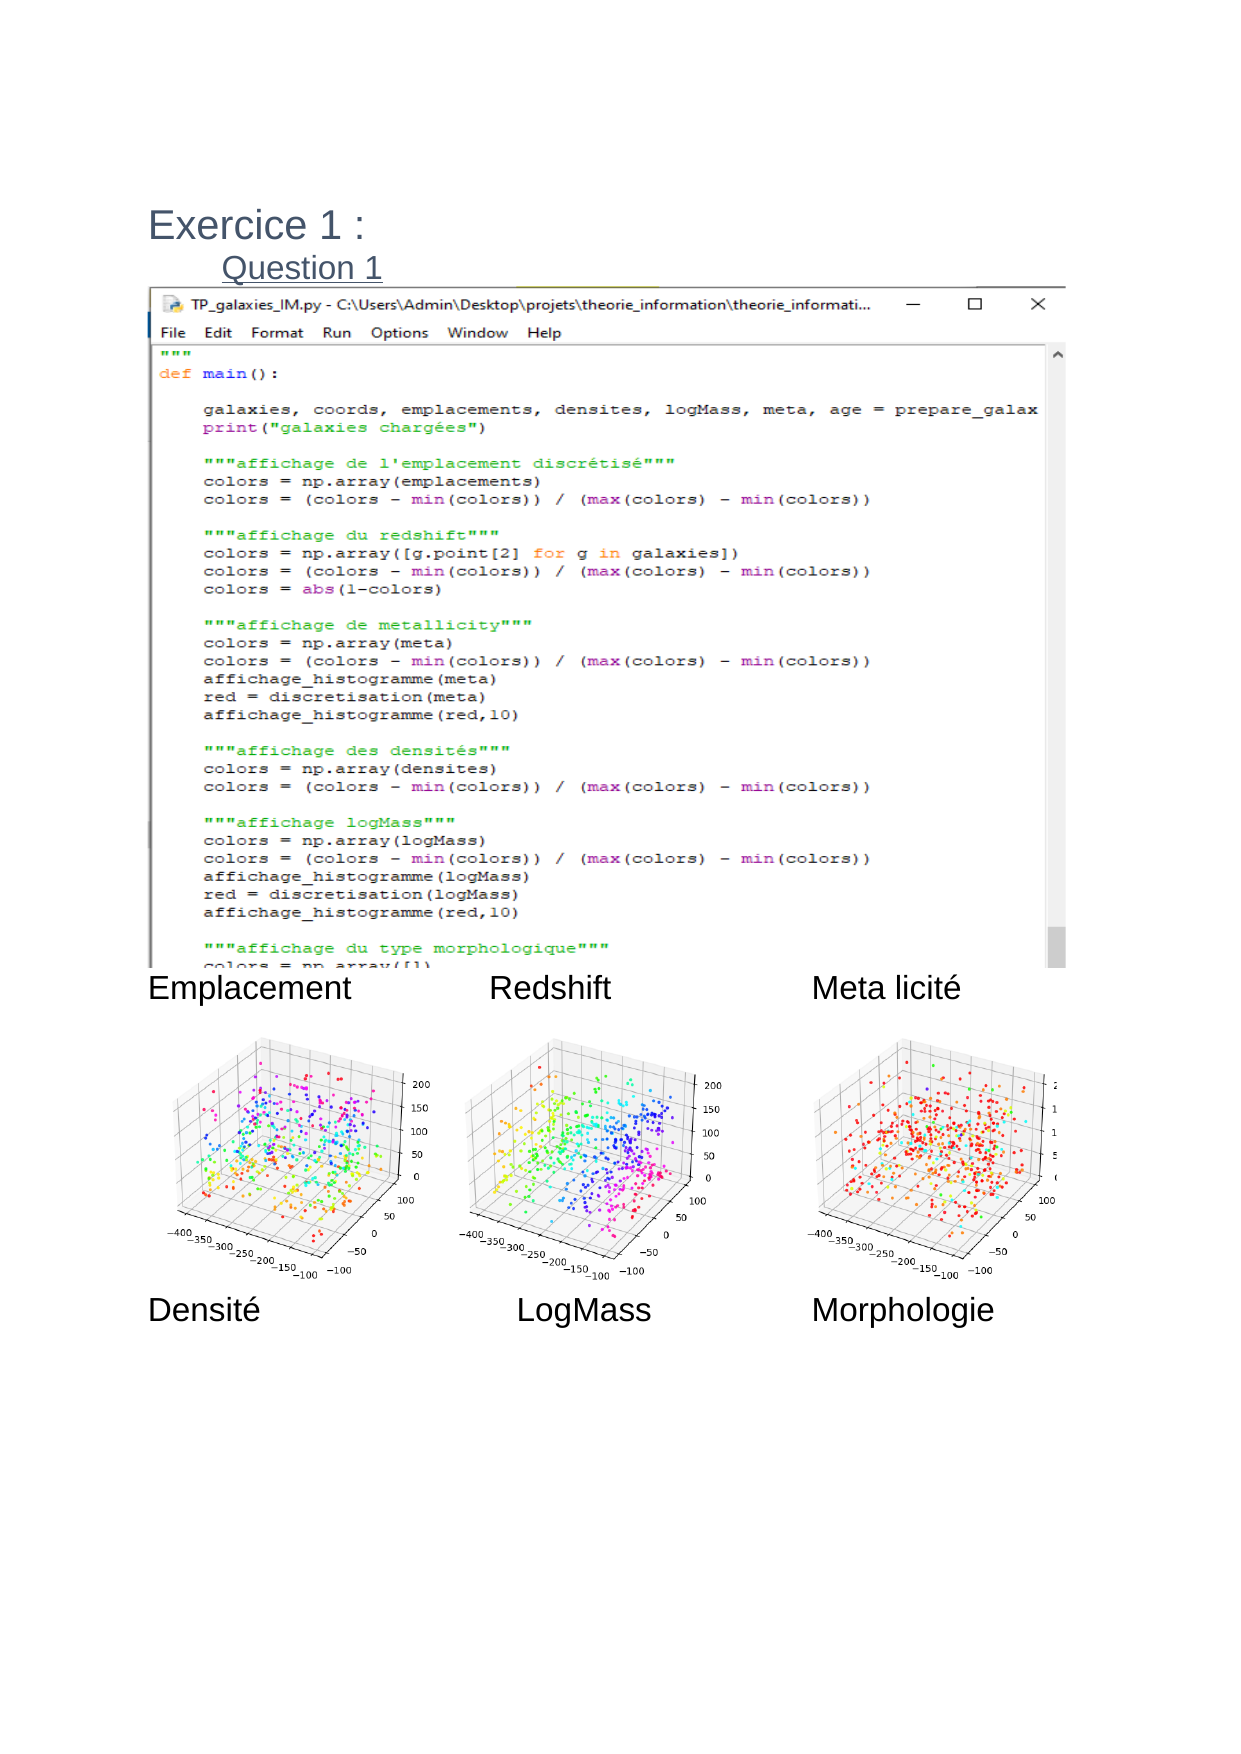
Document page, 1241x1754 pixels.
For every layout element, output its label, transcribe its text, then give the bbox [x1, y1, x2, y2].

text Densité LogMass Morphologie [148, 1290, 1093, 1328]
text Question 1 [148, 248, 1093, 287]
picture [745, 1006, 843, 1291]
picture [147, 1030, 260, 1291]
text Exercice 1 : [148, 200, 1093, 248]
picture [443, 1023, 565, 1291]
text Emplacement Redshift Meta licité [148, 968, 1093, 1006]
